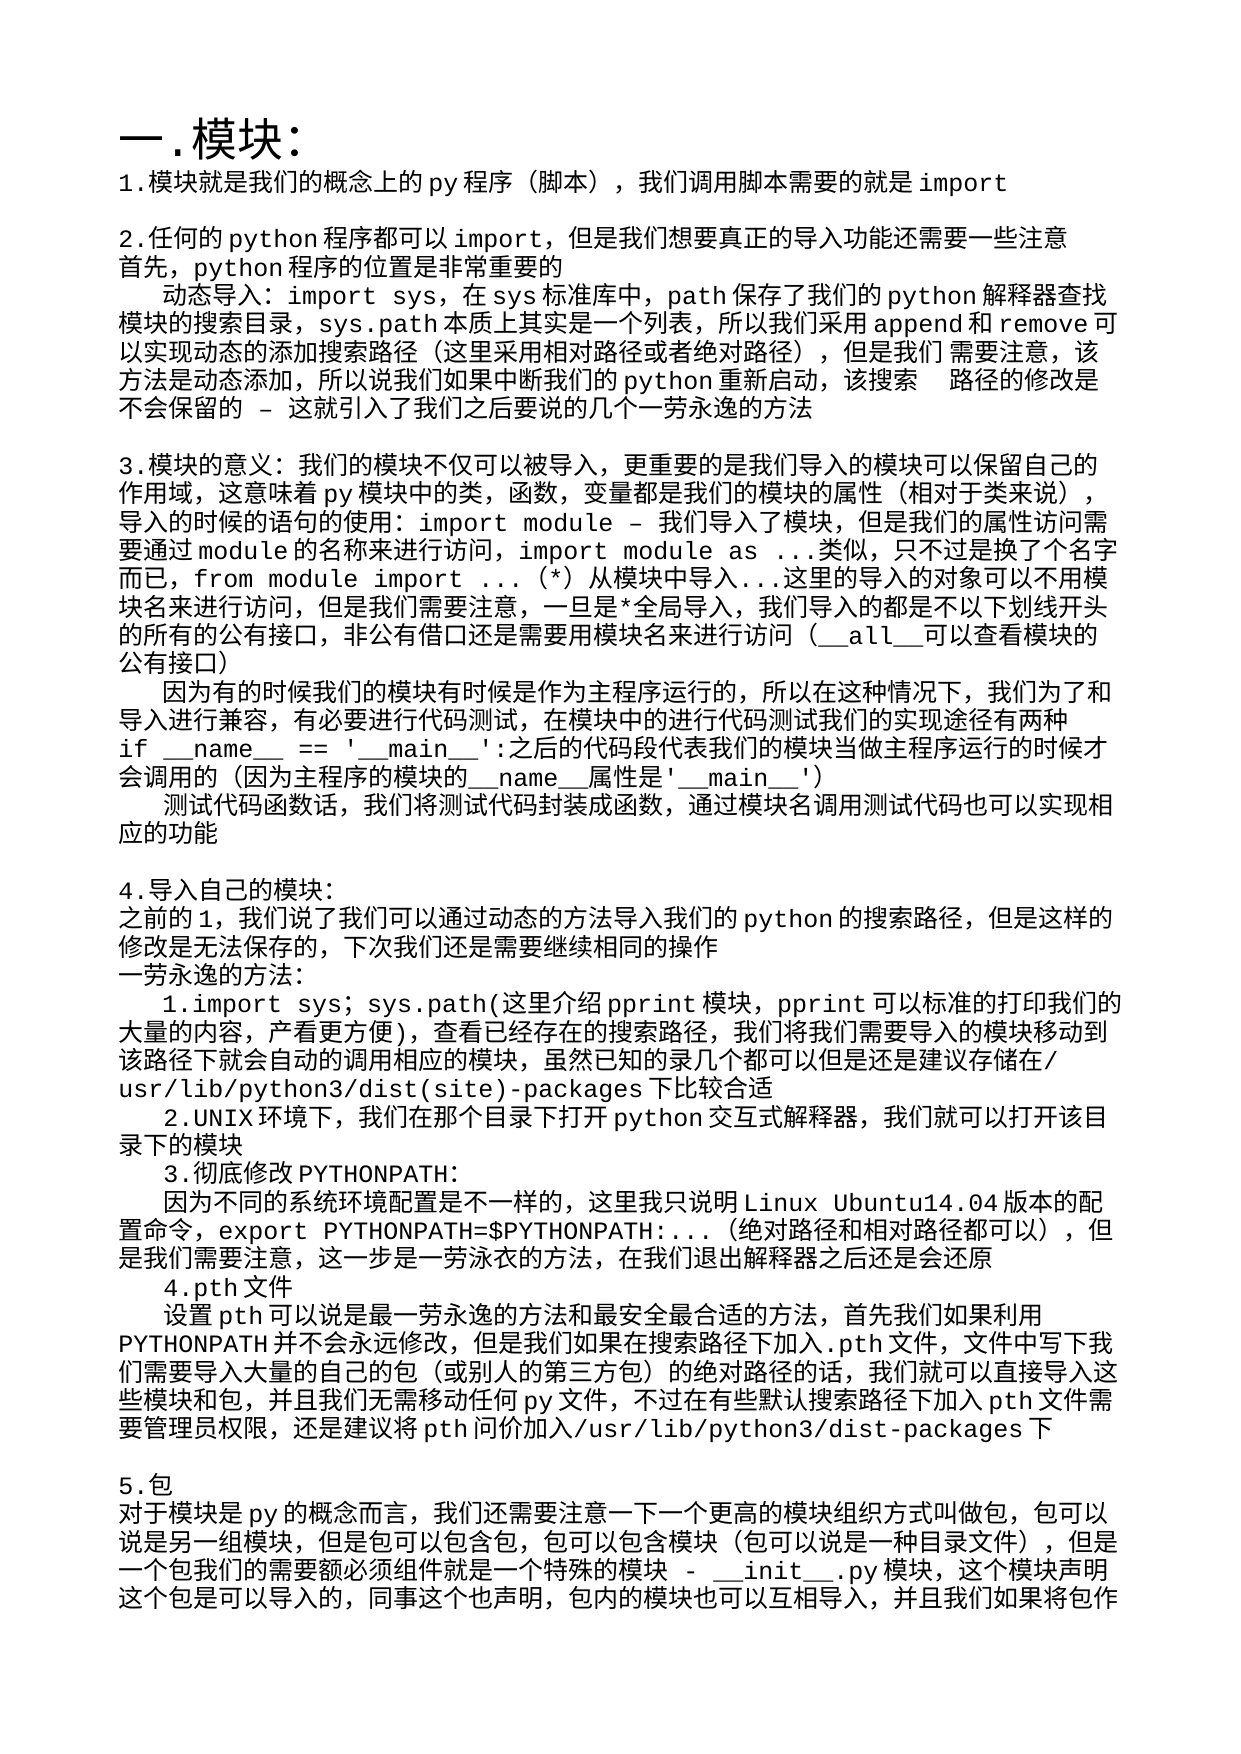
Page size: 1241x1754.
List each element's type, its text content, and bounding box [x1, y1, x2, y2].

text 2.UNIX环境下，我们在那个目录下打开python交互式解释器，我们就可以打开该目录下的模块 [118, 1105, 1122, 1162]
text 1.模块就是我们的概念上的py程序（脚本），我们调用脚本需要的就是import [118, 170, 1122, 198]
text 测试代码函数话，我们将测试代码封装成函数，通过模块名调用测试代码也可以实现相应的功能 [118, 793, 1122, 850]
text 因为不同的系统环境配置是不一样的，这里我只说明Linux Ubuntu14.04版本的配置命令，export PYTHONPATH=$PYTHONPATH:...（绝对路径和相对路径都可以），但是我们需要注意，这一步是一劳泳衣的方法，在我们退出解释器之后还是会还原 [118, 1190, 1122, 1275]
text 3.模块的意义：我们的模块不仅可以被导入，更重要的是我们导入的模块可以保留自己的作用域，这意味着py模块中的类，函数，变量都是我们的模块的属性（相对于类来说），导入的时候的语句的使用：import module – 我们导入了模块，但是我们的属性访问需要通过module的名称来进行访问，import module as ...类似，只不过是换了个名字而已，from module import ...（*）从模块中导入...这里的导入的对象可以不用模块名来进行访问，但是我们需要注意，一旦是*全局导入，我们导入的都是不以下划线开头的所有的公有接口，非公有借口还是需要用模块名来进行访问（__all__可以查看模块的公有接口） [118, 453, 1122, 680]
text 之前的1，我们说了我们可以通过动态的方法导入我们的python的搜索路径，但是这样的修改是无法保存的，下次我们还是需要继续相同的操作 [118, 907, 1122, 963]
text 对于模块是py的概念而言，我们还需要注意一下一个更高的模块组织方式叫做包，包可以说是另一组模块，但是包可以包含包，包可以包含模块（包可以说是一种目录文件），但是一个包我们的需要额必须组件就是一个特殊的模块 - __init__.py模块，这个模块声明这个包是可以导入的，同事这个也声明，包内的模块也可以互相导入，并且我们如果将包作 [118, 1502, 1122, 1615]
text 动态导入：import sys，在sys标准库中，path保存了我们的python解释器查找模块的搜索目录，sys.path本质上其实是一个列表，所以我们采用append和remove可以实现动态的添加搜索路径（这里采用相对路径或者绝对路径），但是我们 需要注意，该方法是动态添加，所以说我们如果中断我们的python重新启动，该搜索 路径的修改是不会保留的 – 这就引入了我们之后要说的几个一劳永逸的方法 [118, 283, 1122, 425]
text if __name__ == '__main__':之后的代码段代表我们的模块当做主程序运行的时候才会调用的（因为主程序的模块的__name__属性是'__main__'） [118, 737, 1122, 793]
text 3.彻底修改PYTHONPATH： [118, 1162, 1122, 1190]
text 5.包 [118, 1473, 1122, 1502]
text 4.pth文件 [118, 1275, 1122, 1303]
text 1.import sys；sys.path(这里介绍pprint模块，pprint可以标准的打印我们的大量的内容，产看更方便)，查看已经存在的搜索路径，我们将我们需要导入的模块移动到该路径下就会自动的调用相应的模块，虽然已知的录几个都可以但是还是建议存储在/usr/lib/python3/dist(site)-packages下比较合适 [118, 992, 1122, 1105]
text 首先，python程序的位置是非常重要的 [118, 255, 1122, 283]
text 一.模块： [118, 118, 1122, 170]
text 因为有的时候我们的模块有时候是作为主程序运行的，所以在这种情况下，我们为了和导入进行兼容，有必要进行代码测试，在模块中的进行代码测试我们的实现途径有两种 [118, 680, 1122, 737]
text 4.导入自己的模块： [118, 878, 1122, 907]
text 2.任何的python程序都可以import，但是我们想要真正的导入功能还需要一些注意 [118, 227, 1122, 255]
text 一劳永逸的方法： [118, 963, 1122, 992]
text 设置pth可以说是最一劳永逸的方法和最安全最合适的方法，首先我们如果利用PYTHONPATH并不会永远修改，但是我们如果在搜索路径下加入.pth文件，文件中写下我们需要导入大量的自己的包（或别人的第三方包）的绝对路径的话，我们就可以直接导入这些模块和包，并且我们无需移动任何py文件，不过在有些默认搜索路径下加入pth文件需要管理员权限，还是建议将pth问价加入/usr/lib/python3/dist-packages下 [118, 1303, 1122, 1445]
